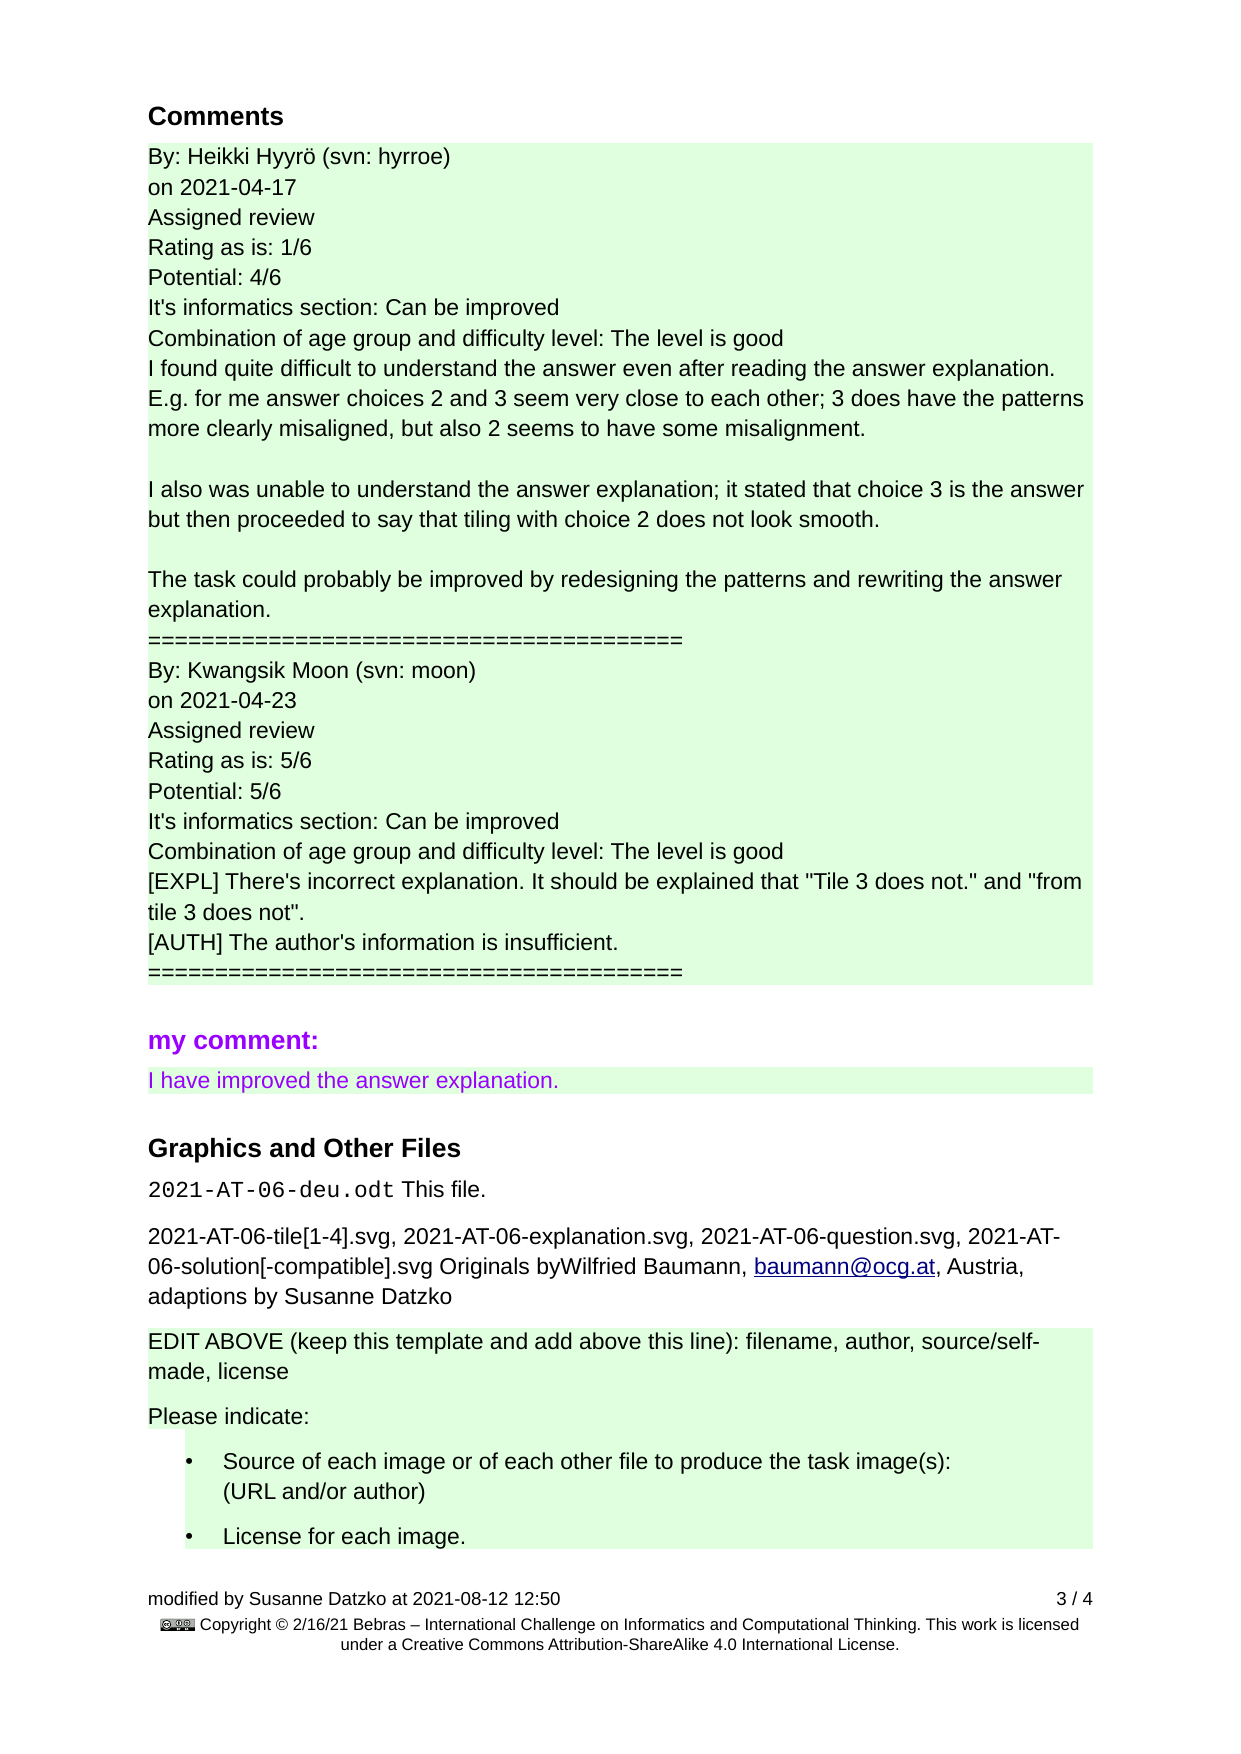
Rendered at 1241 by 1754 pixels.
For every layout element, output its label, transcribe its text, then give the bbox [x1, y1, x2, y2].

subtitle Graphics and Other Files [148, 1133, 1093, 1163]
text EDIT ABOVE (keep this template and add above this line): filename, author, source/self-made, license [148, 1328, 1093, 1384]
text I have improved the answer explanation. [148, 1067, 1093, 1094]
subtitle Comments [148, 100, 1093, 131]
list Source of each image or of each other file to produce the task image(s): (URL and/or author) [185, 1448, 1093, 1504]
text By: Heikki Hyyrö (svn: hyrroe) on 2021-04-17 Assigned review Rating as is: 1/6 Potential: 4/6 It's informatics section: Can be improved Combination of age group and difficulty level: The level is good I found quite difficult to understand the answer even after reading the answer explanation. E.g. for me answer choices 2 and 3 seem very close to each other; 3 does have the patterns more clearly misaligned, but also 2 seems to have some misalignment. I also was unable to understand the answer explanation; it stated that choice 3 is the answer but then proceeded to say that tiling with choice 2 does not look smooth. The task could probably be improved by redesigning the patterns and rewriting the answer explanation. ======================================== By: Kwangsik Moon (svn: moon) on 2021-04-23 Assigned review Rating as is: 5/6 Potential: 5/6 It's informatics section: Can be improved Combination of age group and difficulty level: The level is good [EXPL] There's incorrect explanation. It should be explained that "Tile 3 does not." and "from tile 3 does not". [AUTH] The author's information is insufficient. ======================================== [148, 143, 1093, 985]
text Please indicate: [148, 1403, 1093, 1429]
list License for each image. [185, 1523, 1093, 1549]
subtitle my comment: [148, 1024, 1093, 1055]
text 2021-AT-06-deu.odt This file. [148, 1176, 1093, 1204]
text 2021-AT-06-tile[1-4].svg, 2021-AT-06-explanation.svg, 2021-AT-06-question.svg, 2021-AT-06-solution[-compatible].svg Originals byWilfried Baumann, baumann@ocg.at, Austria, adaptions by Susanne Datzko [148, 1223, 1093, 1309]
